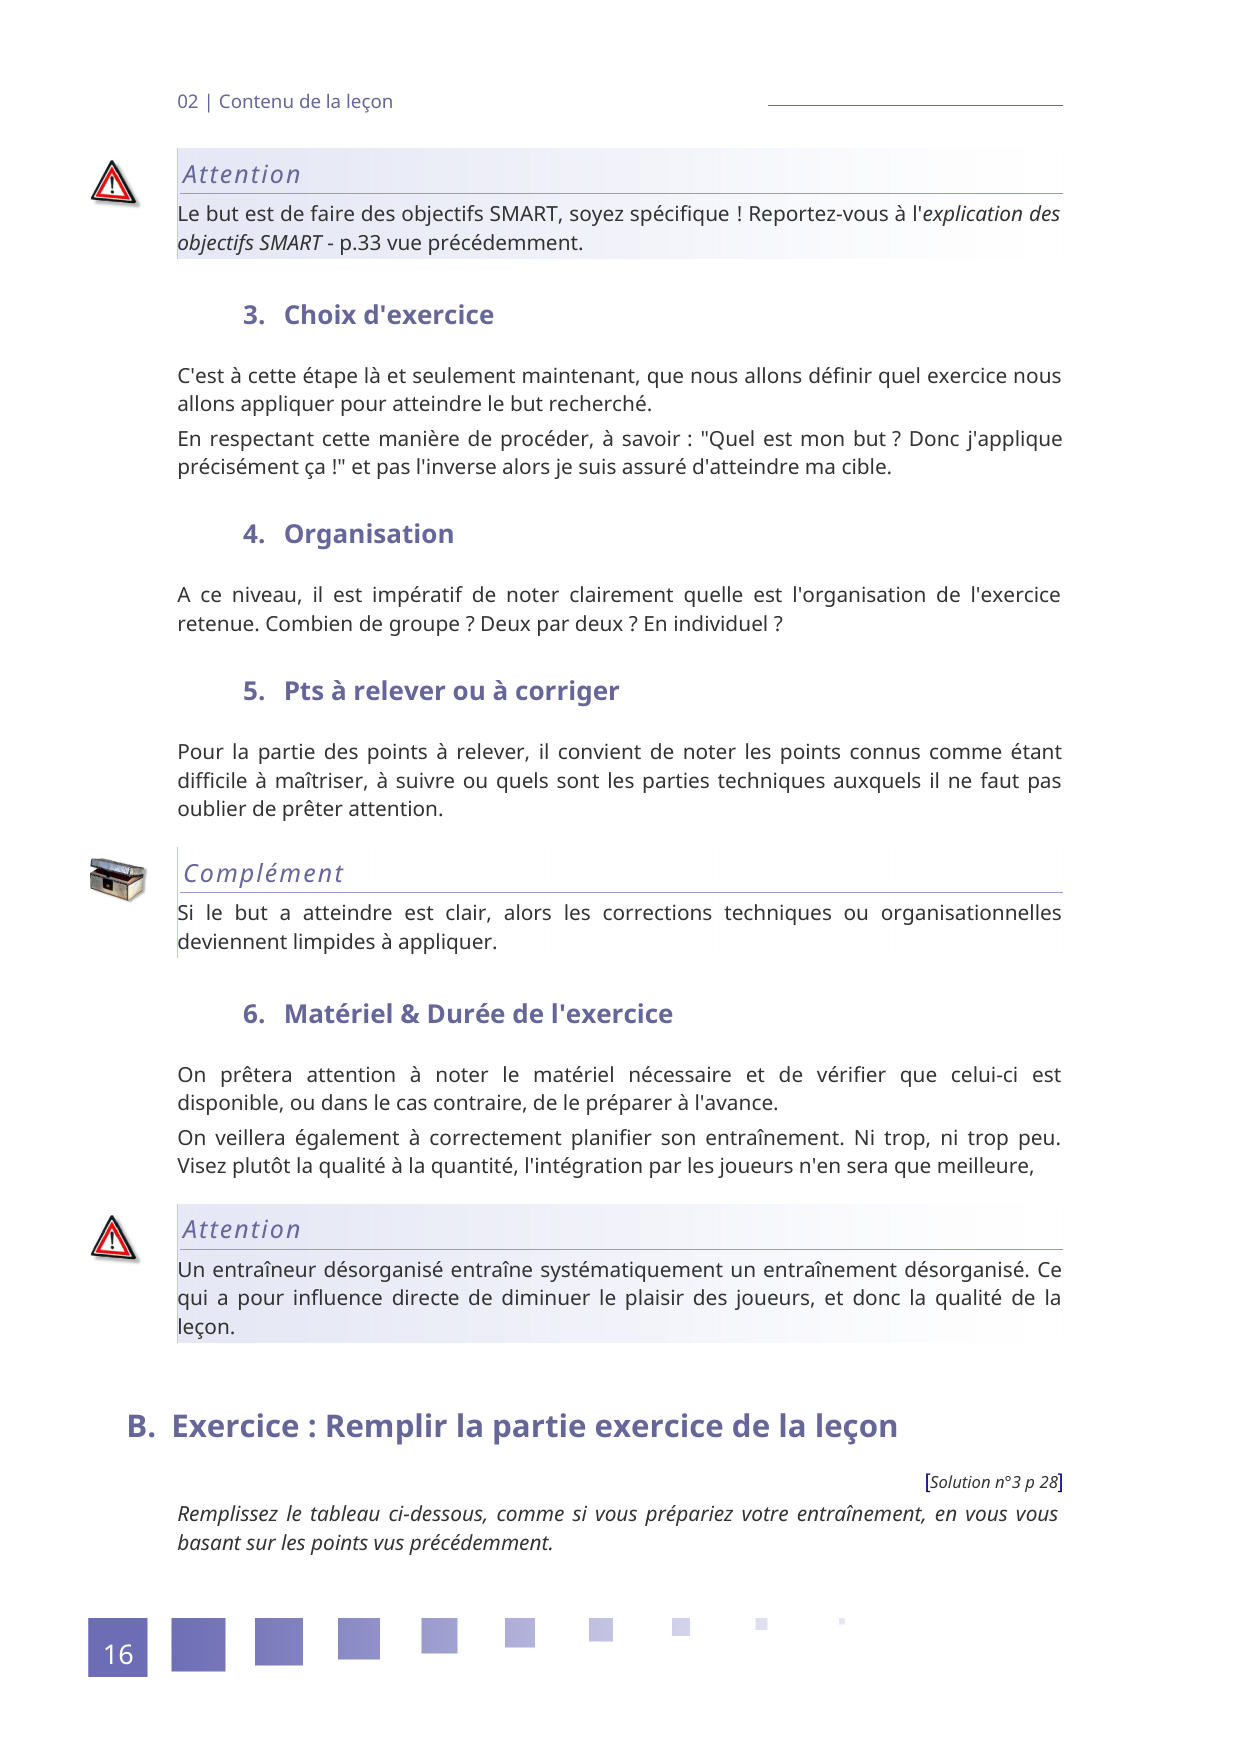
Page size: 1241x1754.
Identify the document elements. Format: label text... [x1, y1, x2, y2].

text Le but est de faire des objectifs SMART, soyez spécifique ! Reportez-vous à l'explication des objectifs SMART - p.31 vue précédemment. [177, 199, 1063, 256]
picture [88, 148, 1064, 259]
text A ce niveau, il est impératif de noter clairement quelle est l'organisation de l'exercice retenue. Combien de groupe ? Deux par deux ? En individuel ? [177, 581, 1063, 637]
picture [88, 1618, 889, 1678]
title Choix d'exercice [236, 296, 1063, 332]
picture [88, 1204, 1064, 1343]
title Exercice : Remplir la partie exercice de la leçon [118, 1404, 1063, 1447]
text Pour la partie des points à relever, il convient de noter les points connus comme étant difficile à maîtriser, à suivre ou quels sont les parties techniques auxquels il ne faut pas oublier de prêter attention. [177, 737, 1063, 823]
title Attention [180, 1209, 1063, 1249]
text Si le but a atteindre est clair, alors les corrections techniques ou organisationnelles deviennent limpides à appliquer. [177, 898, 1063, 955]
text On veillera également à correctement planifier son entraînement. Ni trop, ni trop peu. Visez plutôt la qualité à la quantité, l'intégration par les joueurs n'en sera que meilleure, [177, 1123, 1063, 1179]
title Attention [180, 153, 1063, 193]
title Complément [180, 852, 1063, 892]
title Matériel & Durée de l'exercice [236, 995, 1063, 1031]
text On prêtera attention à noter le matériel nécessaire et de vérifier que celui-ci est disponible, ou dans le cas contraire, de le préparer à l'avance. [177, 1060, 1063, 1117]
text En respectant cette manière de procéder, à savoir : "Quel est mon but ? Donc j'applique précisément ça !" et pas l'inverse alors je suis assuré d'atteindre ma cible. [177, 424, 1063, 481]
text C'est à cette étape là et seulement maintenant, que nous allons définir quel exercice nous allons appliquer pour atteindre le but recherché. [177, 361, 1063, 418]
picture [88, 847, 1064, 958]
title Organisation [236, 516, 1063, 552]
text Un entraîneur désorganisé entraîne systématiquement un entraînement désorganisé. Ce qui a pour influence directe de diminuer le plaisir des joueurs, et donc la qualité de la leçon. [177, 1255, 1063, 1340]
title Pts à relever ou à corriger [236, 673, 1063, 708]
text Remplissez le tableau ci-dessous, comme si vous prépariez votre entraînement, en vous vous basant sur les points vus précédemment. [177, 1499, 1063, 1556]
text [Solution n°3 p 26] [177, 1470, 1063, 1493]
